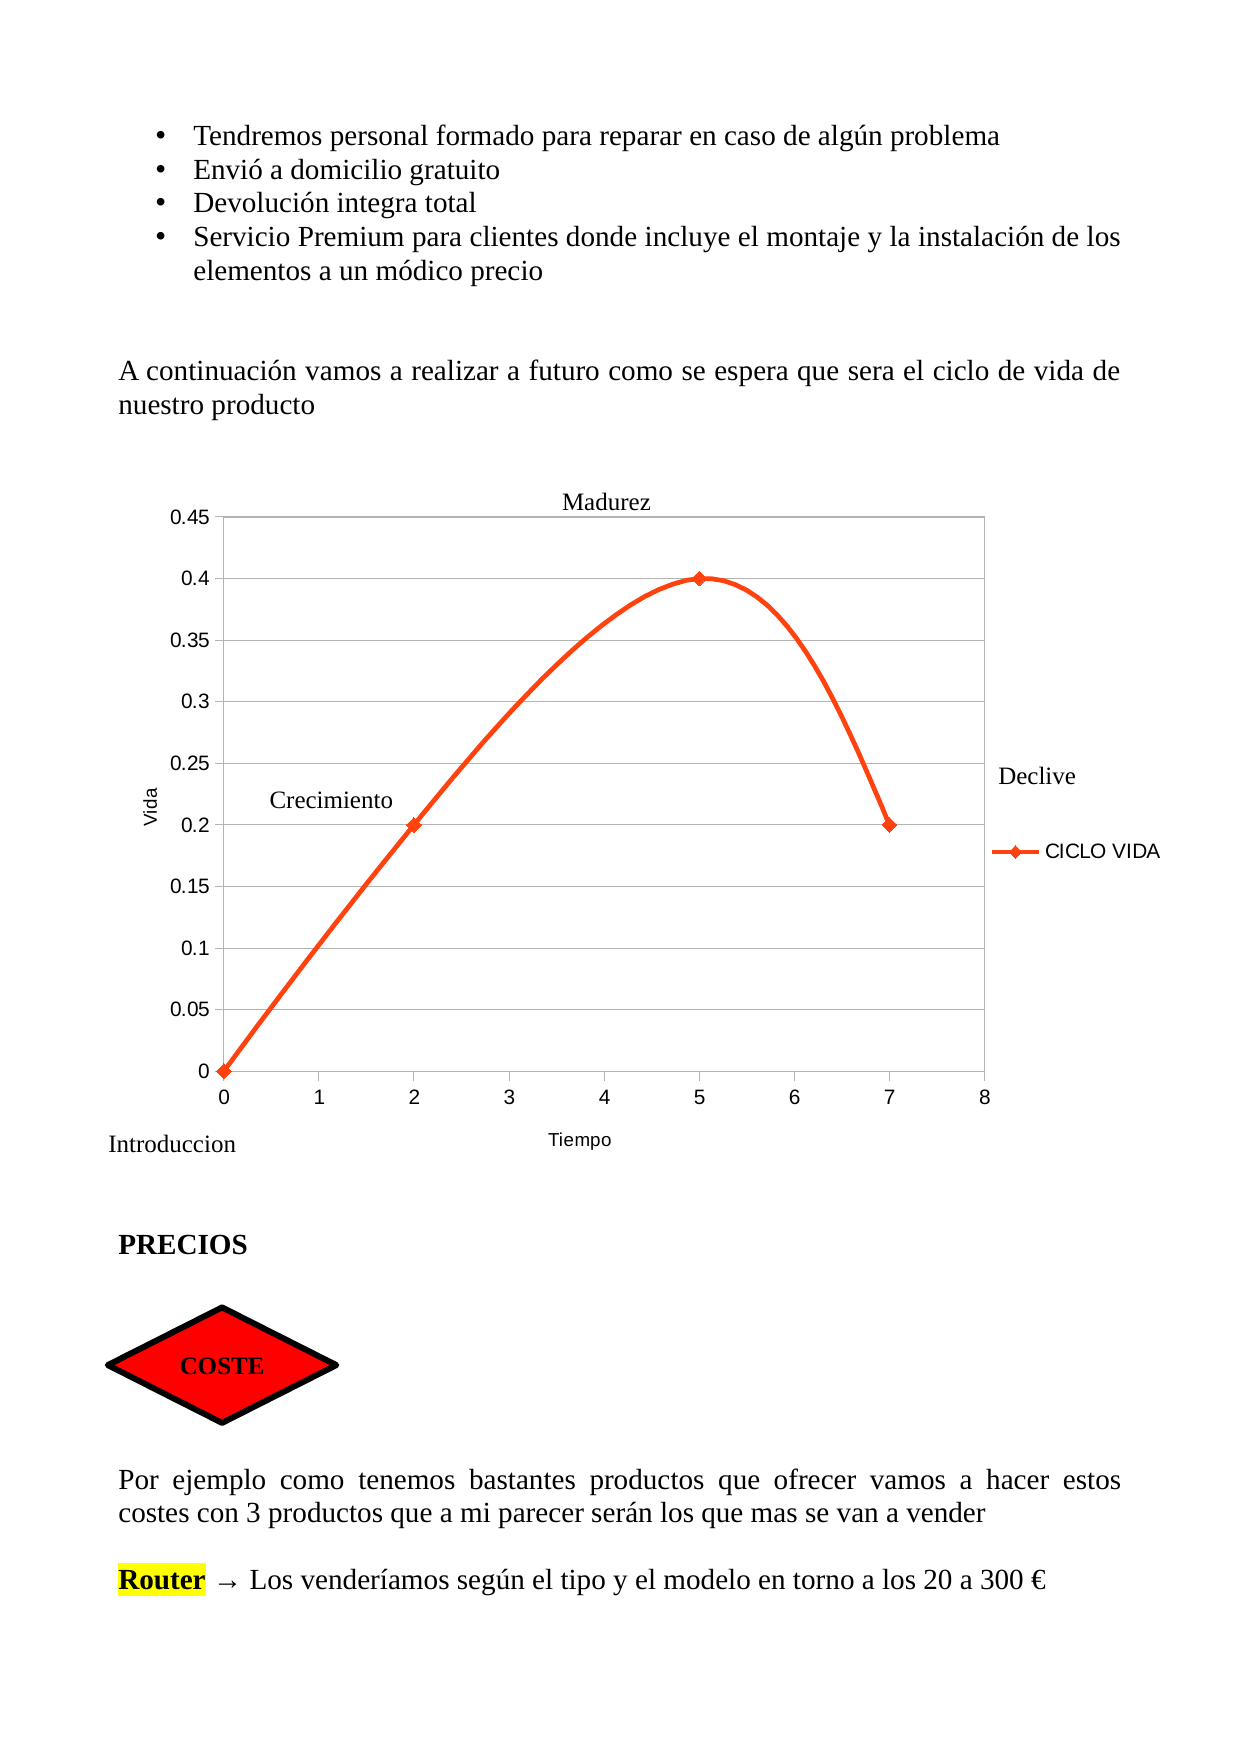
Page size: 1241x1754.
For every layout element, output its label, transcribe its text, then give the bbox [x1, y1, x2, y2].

list Servicio Premium para clientes donde incluye el montaje y la instalación de los elementos a un módico precio [156, 219, 1122, 286]
list Envió a domicilio gratuito [156, 152, 1122, 185]
list Tendremos personal formado para reparar en caso de algún problema [156, 118, 1122, 152]
list Devolución integra total [156, 185, 1122, 219]
text Router → Los venderíamos según el tipo y el modelo en torno a los 20 a 300 € [118, 1562, 1122, 1596]
text PRECIOS [118, 1227, 1122, 1261]
text Por ejemplo como tenemos bastantes productos que ofrecer vamos a hacer estos costes con 3 productos que a mi parecer serán los que mas se van a vender [118, 1462, 1122, 1529]
text A continuación vamos a realizar a futuro como se espera que sera el ciclo de vida de nuestro producto [118, 353, 1122, 420]
